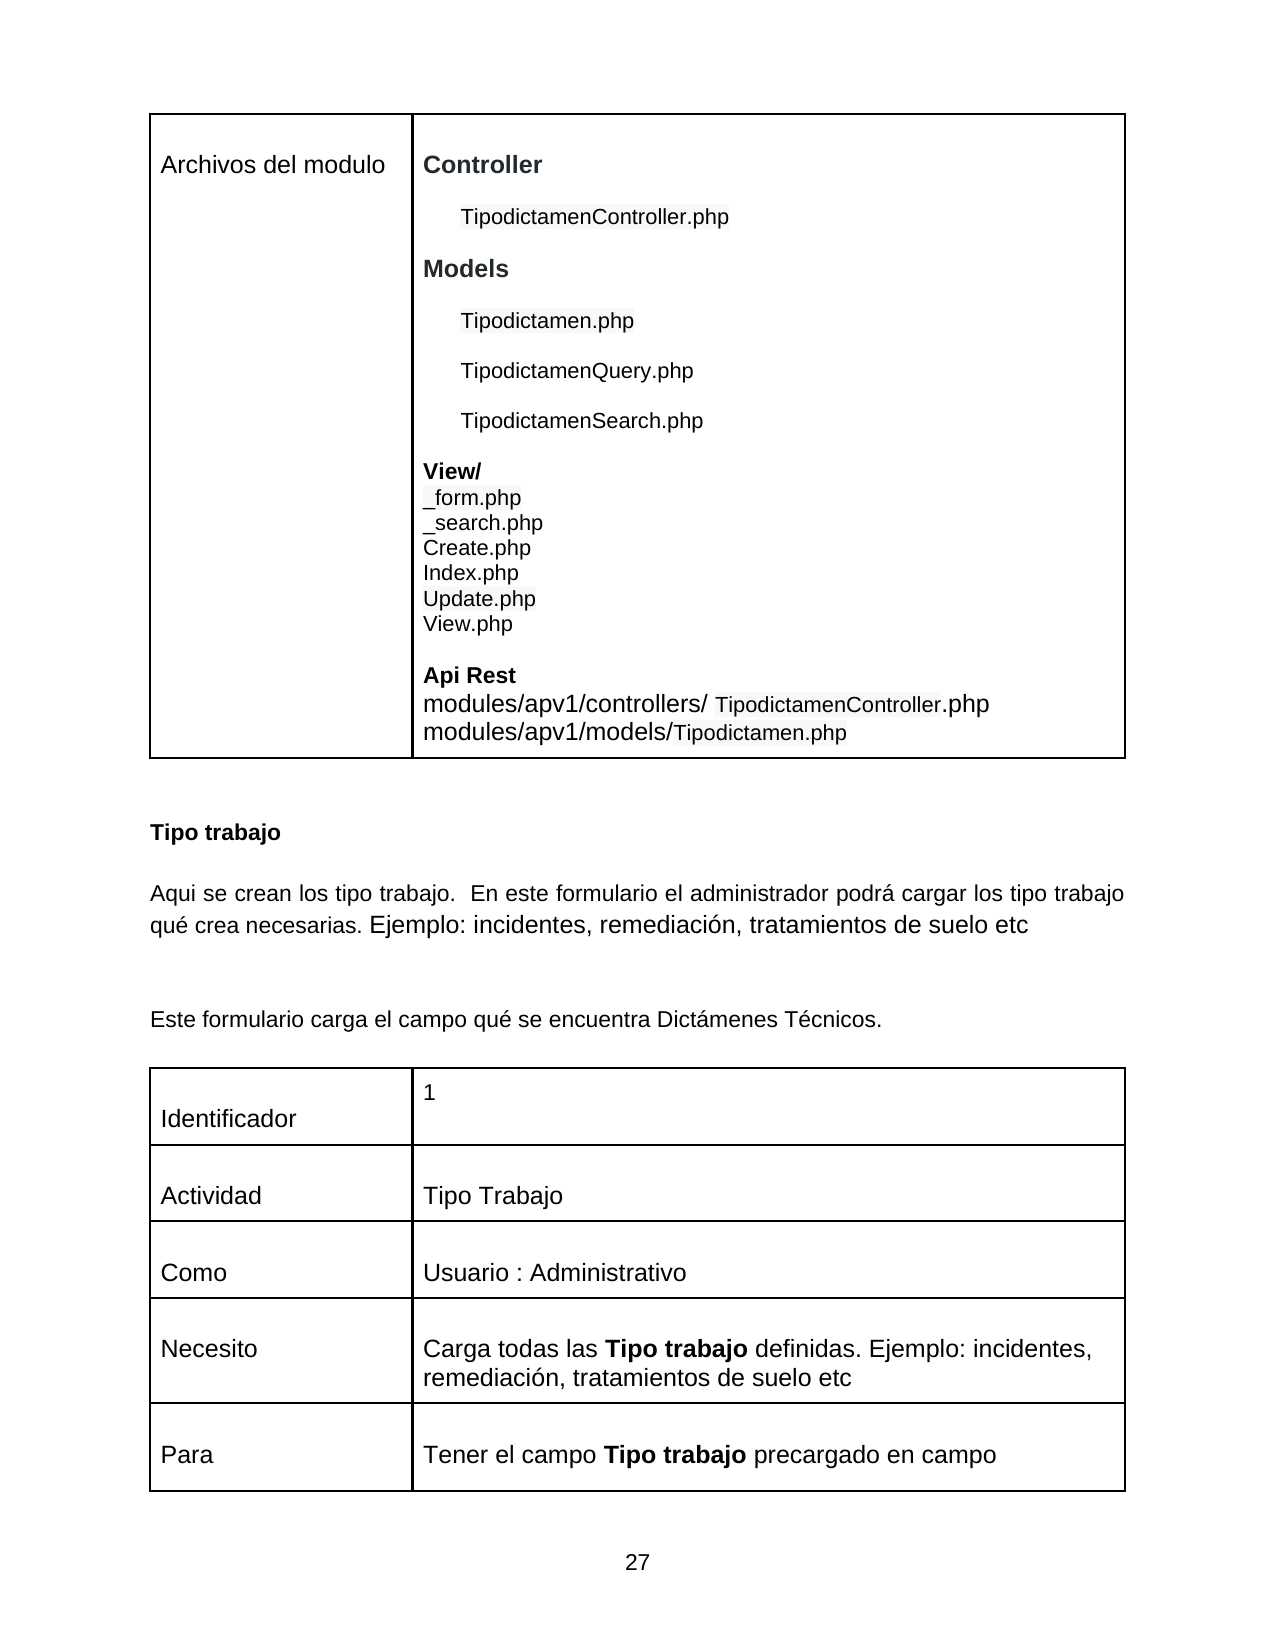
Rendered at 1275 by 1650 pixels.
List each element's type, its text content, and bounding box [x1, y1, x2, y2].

table_cell Usuario : Administrativo [414, 1222, 1124, 1297]
text Tipo trabajo [150, 819, 1125, 845]
table_cell Carga todas las Tipo trabajo definidas. Ejemplo: incidentes, remediación, tratamientos de suelo etc [414, 1299, 1124, 1402]
table_cell Necesito [151, 1299, 411, 1402]
table_header Identificador [151, 1069, 411, 1143]
table_cell Actividad [151, 1146, 411, 1220]
text Aqui se crean los tipo trabajo. En este formulario el administrador podrá cargar los tipo trabajo qué crea necesarias. Ejemplo: incidentes, remediación, tratamientos de suelo etc [150, 879, 1125, 939]
table_cell Tener el campo Tipo trabajo precargado en campo [414, 1404, 1124, 1490]
table_cell Como [151, 1222, 411, 1297]
table_cell Archivos del modulo [151, 115, 411, 757]
table_cell Para [151, 1404, 411, 1490]
table_header 1 [414, 1069, 1124, 1143]
table_cell Controller TipodictamenController.php Models Tipodictamen.php TipodictamenQuery.php TipodictamenSearch.php View/ _form.php _search.php Create.php Index.php Update.php View.php Api Rest modules/apv1/controllers/ TipodictamenController.php modules/apv1/models/Tipodictamen.php [414, 115, 1124, 757]
table_cell Tipo Trabajo [414, 1146, 1124, 1220]
text Este formulario carga el campo qué se encuentra Dictámenes Técnicos. [150, 1006, 1125, 1033]
